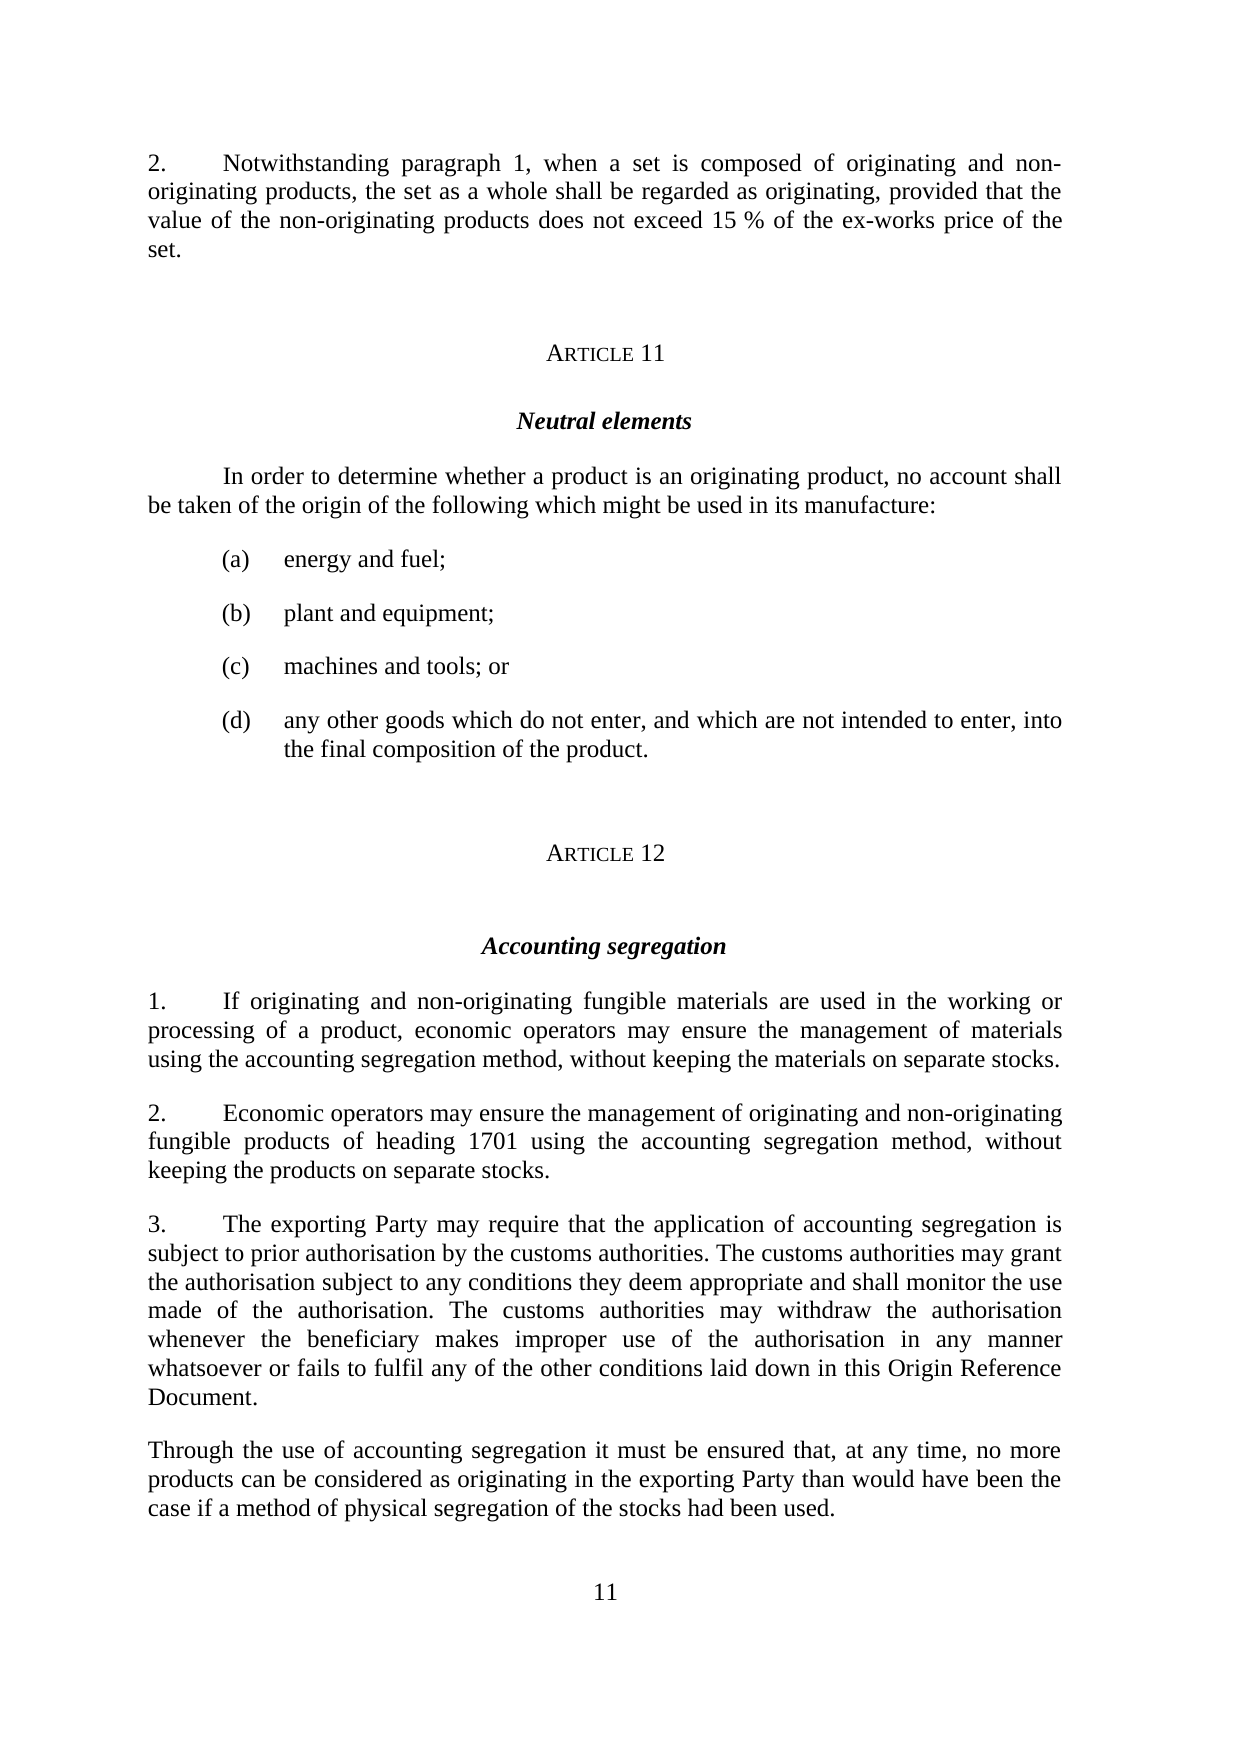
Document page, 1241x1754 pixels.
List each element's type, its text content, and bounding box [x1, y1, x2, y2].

list (b) plant and equipment; [222, 598, 1063, 626]
list 1. If originating and non-originating fungible materials are used in the working or processing of a product, economic operators may ensure the management of materials using the accounting segregation method, without keeping the materials on separate stocks. [148, 986, 1063, 1073]
list (d) any other goods which do not enter, and which are not intended to enter, into the final composition of the product. [222, 705, 1063, 763]
text Accounting segregation [148, 931, 1063, 959]
list 2. Economic operators may ensure the management of originating and non-originating fungible products of heading 1701 using the accounting segregation method, without keeping the products on separate stocks. [148, 1098, 1063, 1184]
list Through the use of accounting segregation it must be ensured that, at any time, no more products can be considered as originating in the exporting Party than would have been the case if a method of physical segregation of the stocks had been used. [148, 1436, 1063, 1522]
text 2. Notwithstanding paragraph 1, when a set is composed of originating and non-originating products, the set as a whole shall be regarded as originating, provided that the value of the non-originating products does not exceed 15 % of the ex-works price of the set. [148, 148, 1063, 263]
text Neutral elements [148, 406, 1063, 434]
list (a) energy and fuel; [222, 544, 1063, 573]
text Article 11 [148, 338, 1063, 366]
list In order to determine whether a product is an originating product, no account shall be taken of the origin of the following which might be used in its manufacture: [148, 461, 1063, 519]
list 3. The exporting Party may require that the application of accounting segregation is subject to prior authorisation by the customs authorities. The customs authorities may grant the authorisation subject to any conditions they deem appropriate and shall monitor the use made of the authorisation. The customs authorities may withdraw the authorisation whenever the beneficiary makes improper use of the authorisation in any manner whatsoever or fails to fulfil any of the other conditions laid down in this Origin Reference Document. [148, 1209, 1063, 1411]
text Article 12 [148, 838, 1063, 866]
list (c) machines and tools; or [222, 651, 1063, 680]
